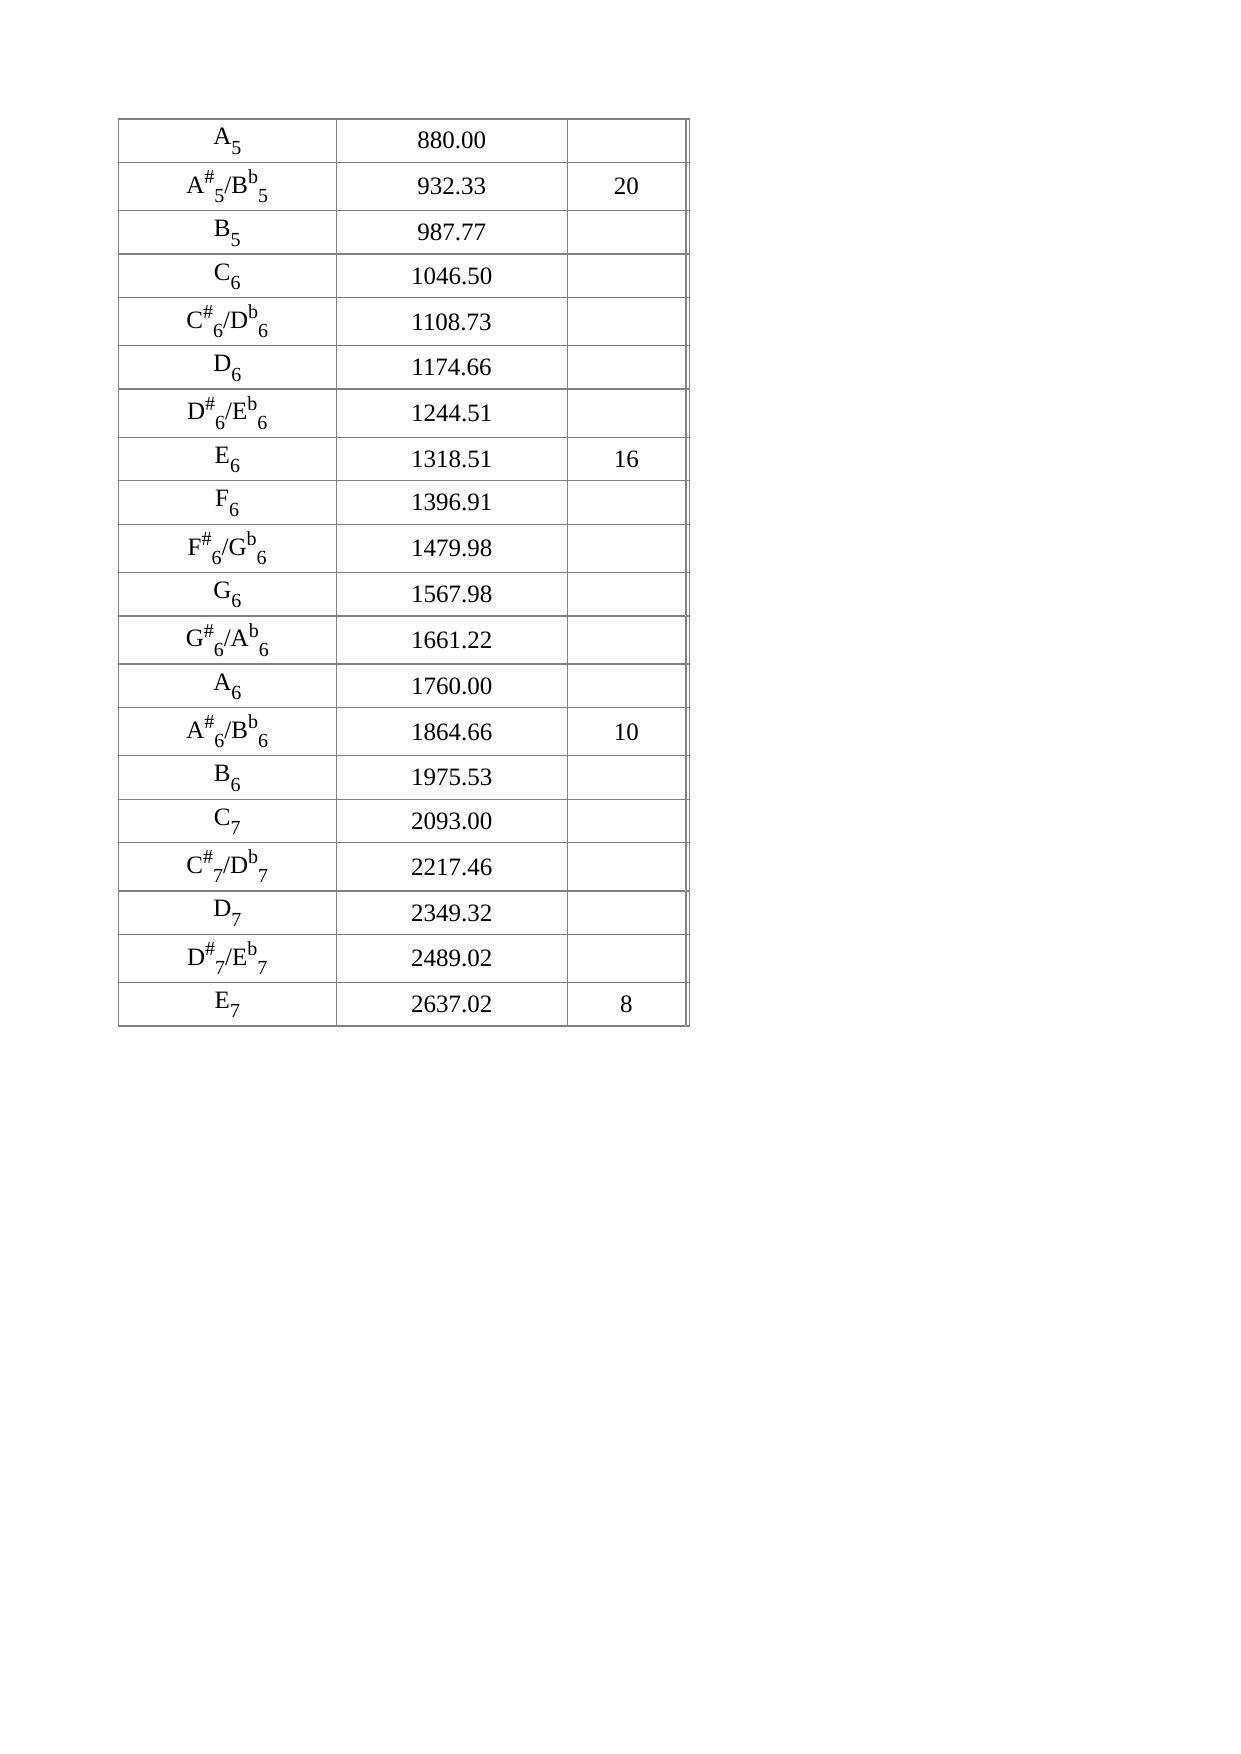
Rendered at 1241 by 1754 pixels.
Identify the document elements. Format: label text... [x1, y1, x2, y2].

table_cell 1479.98 [337, 525, 567, 572]
table_cell [568, 892, 685, 933]
table_cell 880.00 [337, 120, 567, 162]
table_cell 1975.53 [337, 756, 567, 798]
table_cell [568, 298, 685, 345]
table_cell G6 [119, 573, 336, 615]
table_cell C6 [119, 255, 336, 297]
table_cell 1864.66 [337, 708, 567, 755]
table_cell 16 [568, 438, 685, 480]
table_cell 1108.73 [337, 298, 567, 345]
table_cell 932.33 [337, 163, 567, 210]
table_cell 2217.46 [337, 843, 567, 890]
table_cell 1318.51 [337, 438, 567, 480]
table_cell 2093.00 [337, 800, 567, 842]
table_cell 10 [568, 708, 685, 755]
table_cell C7 [119, 800, 336, 842]
table_cell C#7/Db7 [119, 843, 336, 890]
table_cell B6 [119, 756, 336, 798]
table_cell [568, 617, 685, 663]
table_cell [568, 211, 685, 253]
table_cell G#6/Ab6 [119, 617, 336, 663]
table_cell 1174.66 [337, 346, 567, 388]
table_cell 8 [568, 983, 685, 1025]
table_cell F#6/Gb6 [119, 525, 336, 572]
table_cell D7 [119, 892, 336, 933]
table_cell [568, 665, 685, 707]
table_cell A6 [119, 665, 336, 707]
table_cell E6 [119, 438, 336, 480]
table_cell 1244.51 [337, 390, 567, 437]
table_cell [568, 120, 685, 162]
table_cell A5 [119, 120, 336, 162]
table_cell 2489.02 [337, 935, 567, 982]
table_cell 1661.22 [337, 617, 567, 663]
table_cell [568, 573, 685, 615]
table_cell 20 [568, 163, 685, 210]
table_cell [568, 843, 685, 890]
table_cell [568, 800, 685, 842]
table_cell C#6/Db6 [119, 298, 336, 345]
table_cell 1396.91 [337, 481, 567, 523]
table_cell A#5/Bb5 [119, 163, 336, 210]
table_cell [568, 481, 685, 523]
table_cell E7 [119, 983, 336, 1025]
table_cell [568, 346, 685, 388]
table_cell 2349.32 [337, 892, 567, 933]
table_cell [568, 756, 685, 798]
table_cell F6 [119, 481, 336, 523]
table_cell [568, 935, 685, 982]
table_cell [568, 390, 685, 437]
table_cell [568, 525, 685, 572]
table_cell [568, 255, 685, 297]
table_cell D#7/Eb7 [119, 935, 336, 982]
table_cell D6 [119, 346, 336, 388]
table_cell D#6/Eb6 [119, 390, 336, 437]
table_cell 1567.98 [337, 573, 567, 615]
table_cell A#6/Bb6 [119, 708, 336, 755]
table_cell 987.77 [337, 211, 567, 253]
table_cell 1046.50 [337, 255, 567, 297]
table_cell 2637.02 [337, 983, 567, 1025]
table_cell 1760.00 [337, 665, 567, 707]
table_cell B5 [119, 211, 336, 253]
